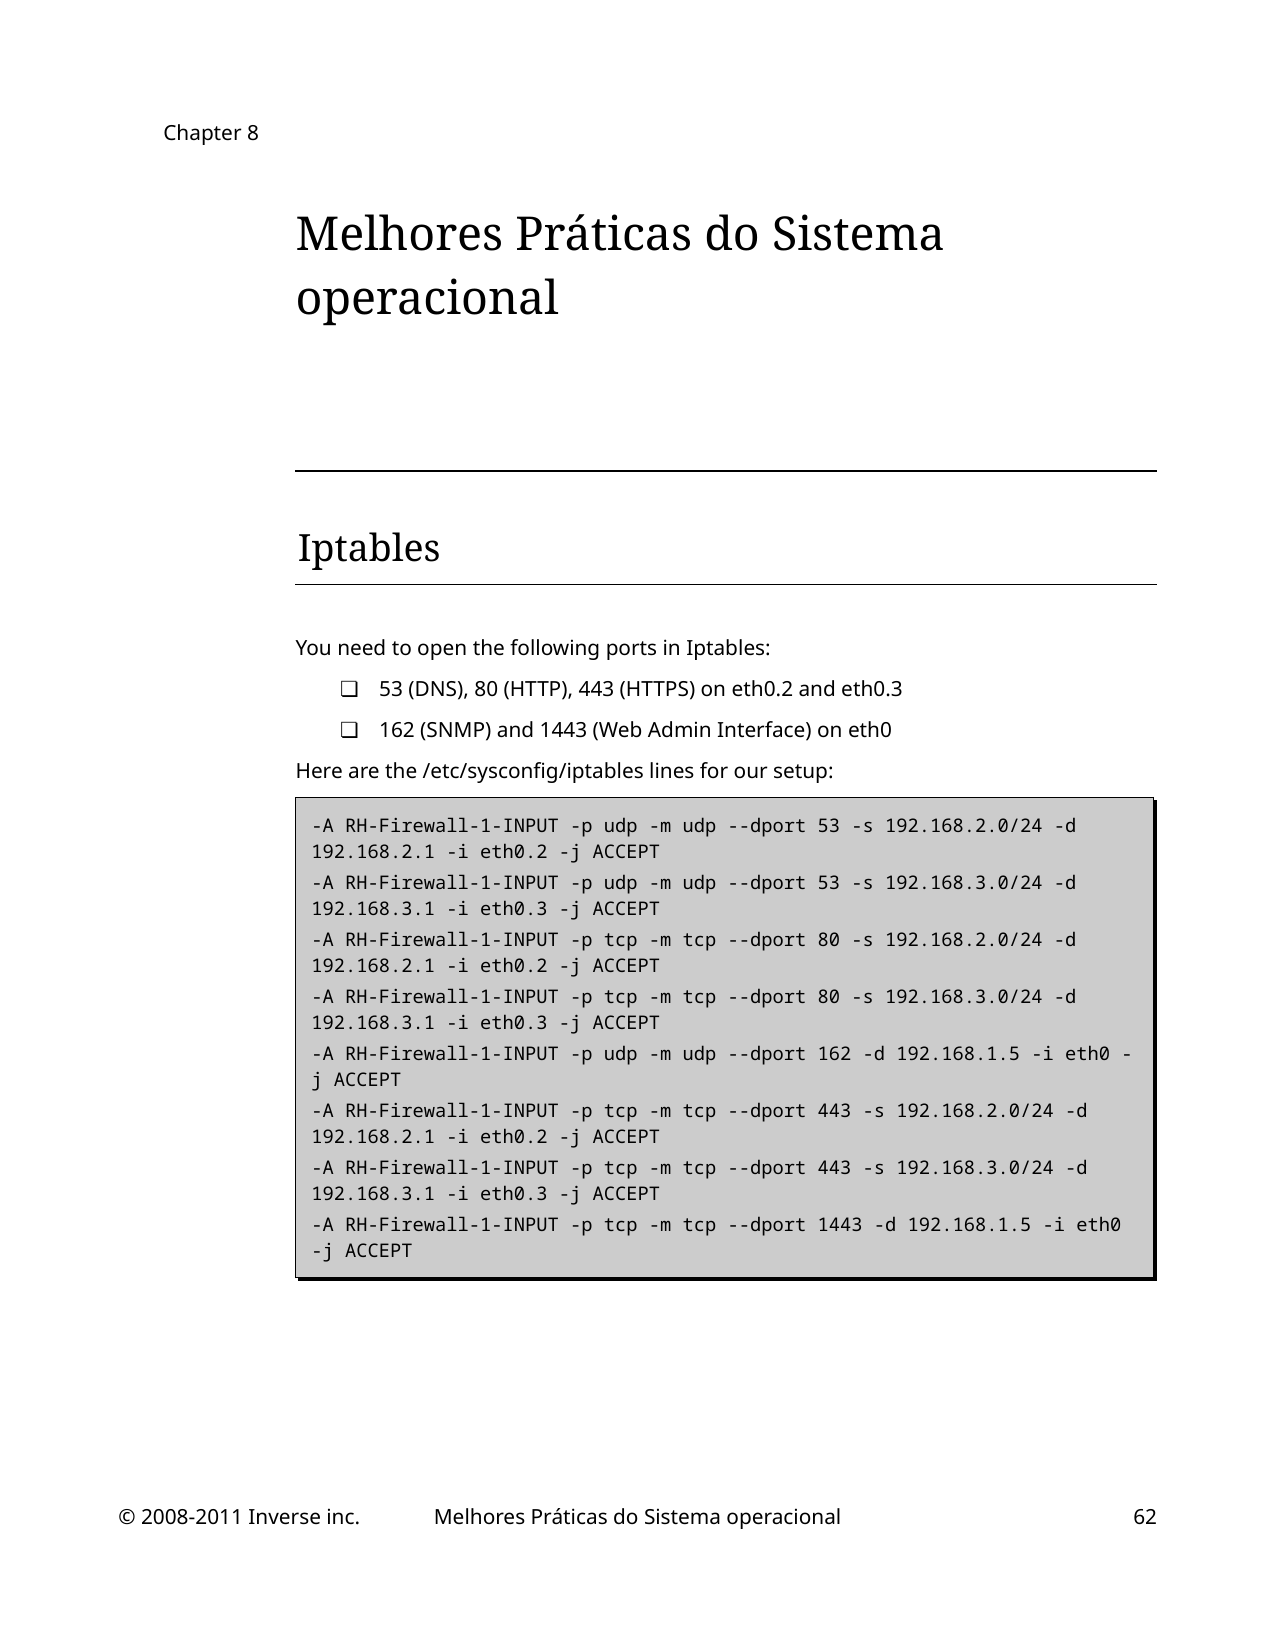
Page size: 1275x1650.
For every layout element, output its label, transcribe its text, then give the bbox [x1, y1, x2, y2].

text -A RH-Firewall-1-INPUT -p tcp -m tcp --dport 80 -s 192.168.3.0/24 -d 192.168.3.1 -i eth0.3 -j ACCEPT [296, 968, 1153, 1025]
text -A RH-Firewall-1-INPUT -p tcp -m tcp --dport 443 -s 192.168.2.0/24 -d 192.168.2.1 -i eth0.2 -j ACCEPT [296, 1082, 1153, 1139]
text -A RH-Firewall-1-INPUT -p udp -m udp --dport 53 -s 192.168.2.0/24 -d 192.168.2.1 -i eth0.2 -j ACCEPT [296, 798, 1153, 854]
subtitle Iptables [295, 521, 1157, 584]
text -A RH-Firewall-1-INPUT -p udp -m udp --dport 53 -s 192.168.3.0/24 -d 192.168.3.1 -i eth0.3 -j ACCEPT [296, 854, 1153, 911]
text -A RH-Firewall-1-INPUT -p tcp -m tcp --dport 1443 -d 192.168.1.5 -i eth0 -j ACCEPT [296, 1196, 1153, 1277]
text You need to open the following ports in Iptables: [295, 633, 1157, 661]
subtitle Melhores Práticas do Sistema operacional [295, 201, 1157, 470]
text -A RH-Firewall-1-INPUT -p udp -m udp --dport 162 -d 192.168.1.5 -i eth0 -j ACCEPT [296, 1025, 1153, 1082]
text -A RH-Firewall-1-INPUT -p tcp -m tcp --dport 80 -s 192.168.2.0/24 -d 192.168.2.1 -i eth0.2 -j ACCEPT [296, 911, 1153, 968]
text -A RH-Firewall-1-INPUT -p tcp -m tcp --dport 443 -s 192.168.3.0/24 -d 192.168.3.1 -i eth0.3 -j ACCEPT [296, 1139, 1153, 1196]
list ❏ 162 (SNMP) and 1443 (Web Admin Interface) on eth0 [340, 715, 1157, 743]
list Here are the /etc/sysconfig/iptables lines for our setup: [295, 756, 1157, 784]
list ❏ 53 (DNS), 80 (HTTP), 443 (HTTPS) on eth0.2 and eth0.3 [340, 674, 1157, 702]
